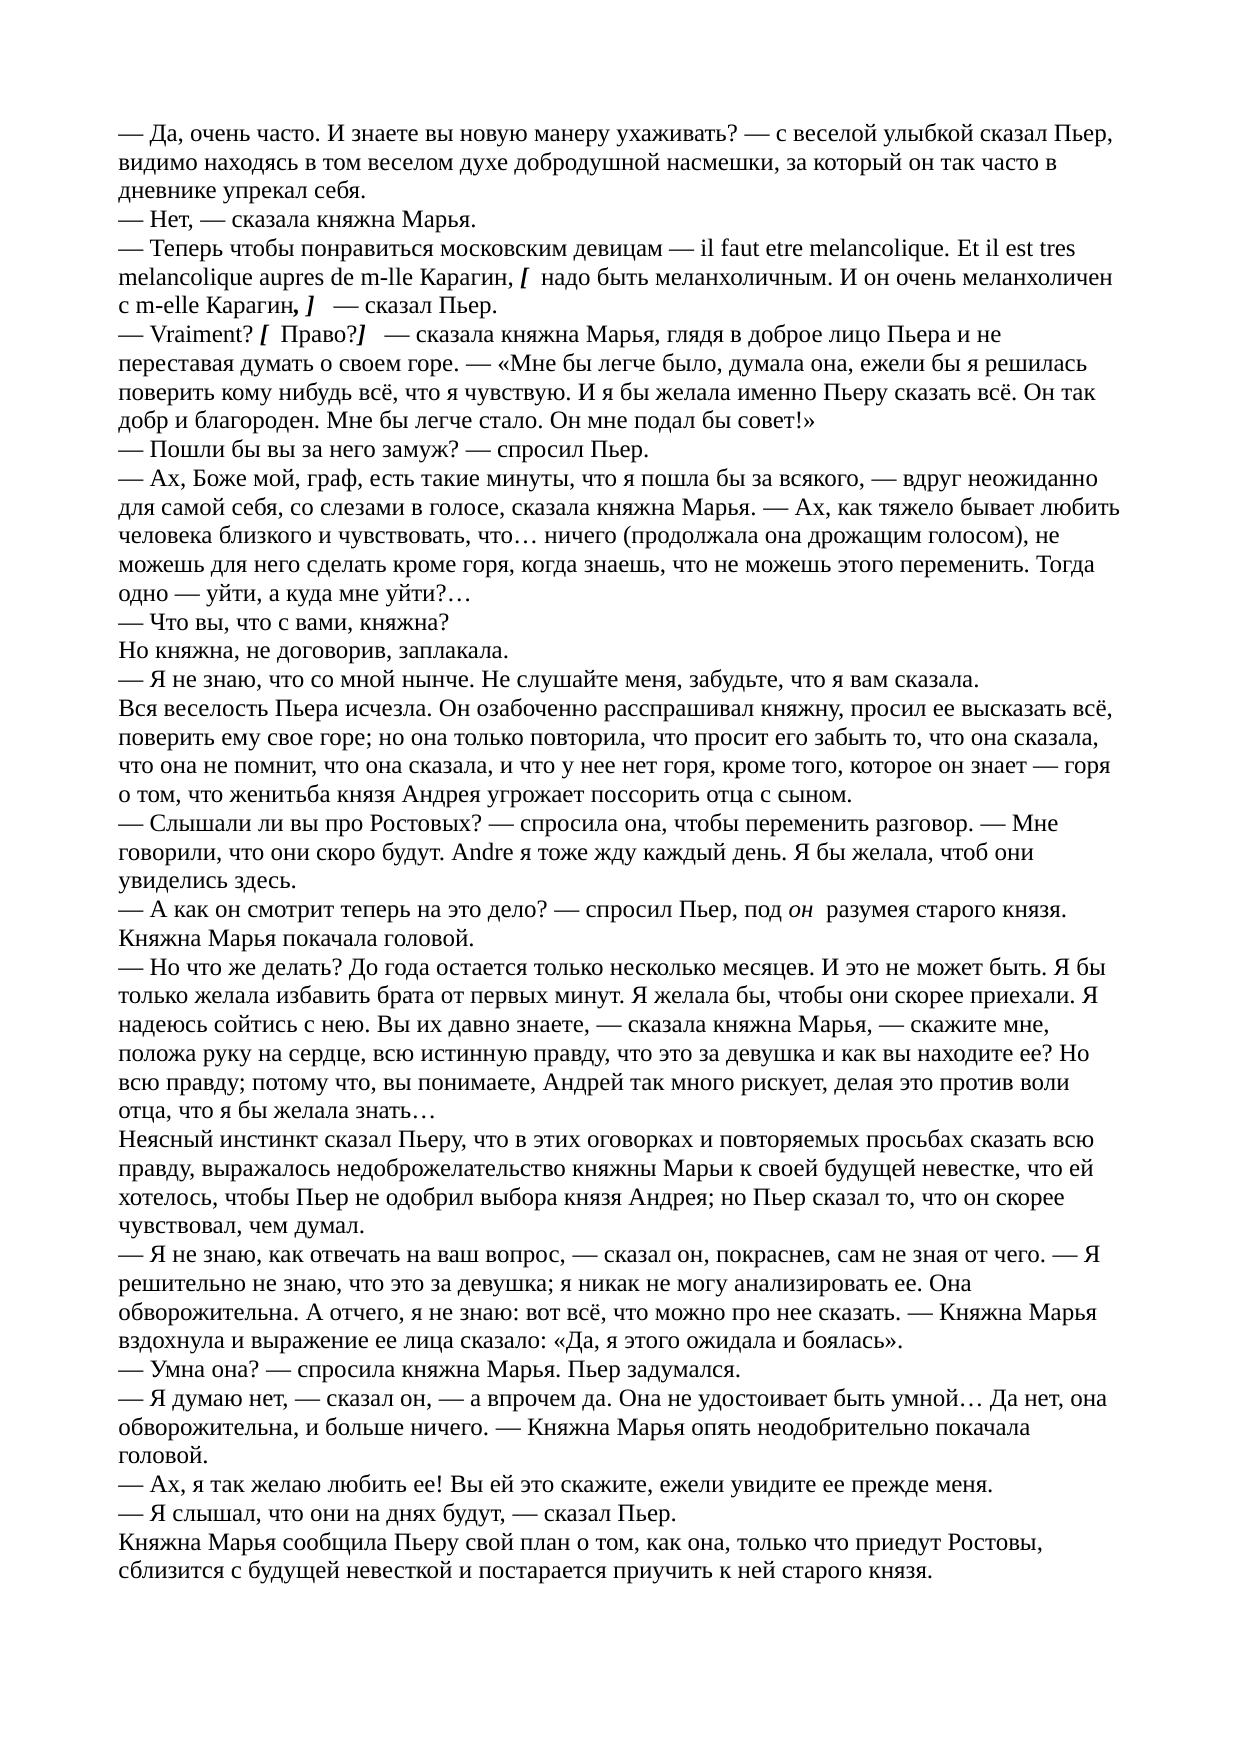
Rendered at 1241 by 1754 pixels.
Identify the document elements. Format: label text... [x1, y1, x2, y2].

text Но княжна, не договорив, заплакала. [118, 636, 1122, 664]
text Вся веселость Пьера исчезла. Он озабоченно расспрашивал княжну, просил ее высказать всё, поверить ему свое горе; но она только повторила, что просит его забыть то, что она сказала, что она не помнит, что она сказала, и что у нее нет горя, кроме того, которое он знает — горя о том, что женитьба князя Андрея угрожает поссорить отца с сыном. [118, 693, 1122, 808]
text — Но что же делать? До года остается только несколько месяцев. И это не может быть. Я бы только желала избавить брата от первых минут. Я желала бы, чтобы они скорее приехали. Я надеюсь сойтись с нею. Вы их давно знаете, — сказала княжна Марья, — скажите мне, положа руку на сердце, всю истинную правду, что это за девушка и как вы находите ее? Но всю правду; потому что, вы понимаете, Андрей так много рискует, делая это против воли отца, что я бы желала знать… [118, 952, 1122, 1124]
text Неясный инстинкт сказал Пьеру, что в этих оговорках и повторяемых просьбах сказать всю правду, выражалось недоброжелательство княжны Марьи к своей будущей невестке, что ей хотелось, чтобы Пьер не одобрил выбора князя Андрея; но Пьер сказал то, что он скорее чувствовал, чем думал. [118, 1124, 1122, 1239]
text — Теперь чтобы понравиться московским девицам — il faut etre melancolique. Et il est tres melancolique aupres de m-lle Карагин, [ надо быть меланхоличным. И он очень меланхоличен с m-elle Карагин, ] — сказал Пьер. [118, 233, 1122, 319]
text — Пошли бы вы за него замуж? — спросил Пьер. [118, 434, 1122, 463]
text — Ах, Боже мой, граф, есть такие минуты, что я пошла бы за всякого, — вдруг неожиданно для самой себя, со слезами в голосе, сказала княжна Марья. — Ах, как тяжело бывает любить человека близкого и чувствовать, что… ничего (продолжала она дрожащим голосом), не можешь для него сделать кроме горя, когда знаешь, что не можешь этого переменить. Тогда одно — уйти, а куда мне уйти?… [118, 463, 1122, 607]
text — А как он смотрит теперь на это дело? — спросил Пьер, под он разумея старого князя. Княжна Марья покачала головой. [118, 894, 1122, 952]
text — Ах, я так желаю любить ее! Вы ей это скажите, ежели увидите ее прежде меня. [118, 1469, 1122, 1498]
text — Нет, — сказала княжна Марья. [118, 204, 1122, 233]
text Княжна Марья сообщила Пьеру свой план о том, как она, только что приедут Ростовы, сблизится с будущей невесткой и постарается приучить к ней старого князя. [118, 1527, 1122, 1584]
text — Я не знаю, как отвечать на ваш вопрос, — сказал он, покраснев, сам не зная от чего. — Я решительно не знаю, что это за девушка; я никак не могу анализировать ее. Она обворожительна. А отчего, я не знаю: вот всё, что можно про нее сказать. — Княжна Марья вздохнула и выражение ее лица сказало: «Да, я этого ожидала и боялась». [118, 1239, 1122, 1354]
text — Я не знаю, что со мной нынче. Не слушайте меня, забудьте, что я вам сказала. [118, 664, 1122, 693]
text — Vraiment? [ Право?] — сказала княжна Марья, глядя в доброе лицо Пьера и не переставая думать о своем горе. — «Мне бы легче было, думала она, ежели бы я решилась поверить кому нибудь всё, что я чувствую. И я бы желала именно Пьеру сказать всё. Он так добр и благороден. Мне бы легче стало. Он мне подал бы совет!» [118, 319, 1122, 434]
text — Слышали ли вы про Ростовых? — спросила она, чтобы переменить разговор. — Мне говорили, что они скоро будут. Andre я тоже жду каждый день. Я бы желала, чтоб они увиделись здесь. [118, 808, 1122, 894]
text — Что вы, что с вами, княжна? [118, 607, 1122, 636]
text — Да, очень часто. И знаете вы новую манеру ухаживать? — с веселой улыбкой сказал Пьер, видимо находясь в том веселом духе добродушной насмешки, за который он так часто в дневнике упрекал себя. [118, 118, 1122, 204]
text — Умна она? — спросила княжна Марья. Пьер задумался. [118, 1354, 1122, 1383]
text — Я думаю нет, — сказал он, — а впрочем да. Она не удостоивает быть умной… Да нет, она обворожительна, и больше ничего. — Княжна Марья опять неодобрительно покачала головой. [118, 1383, 1122, 1469]
text — Я слышал, что они на днях будут, — сказал Пьер. [118, 1498, 1122, 1527]
